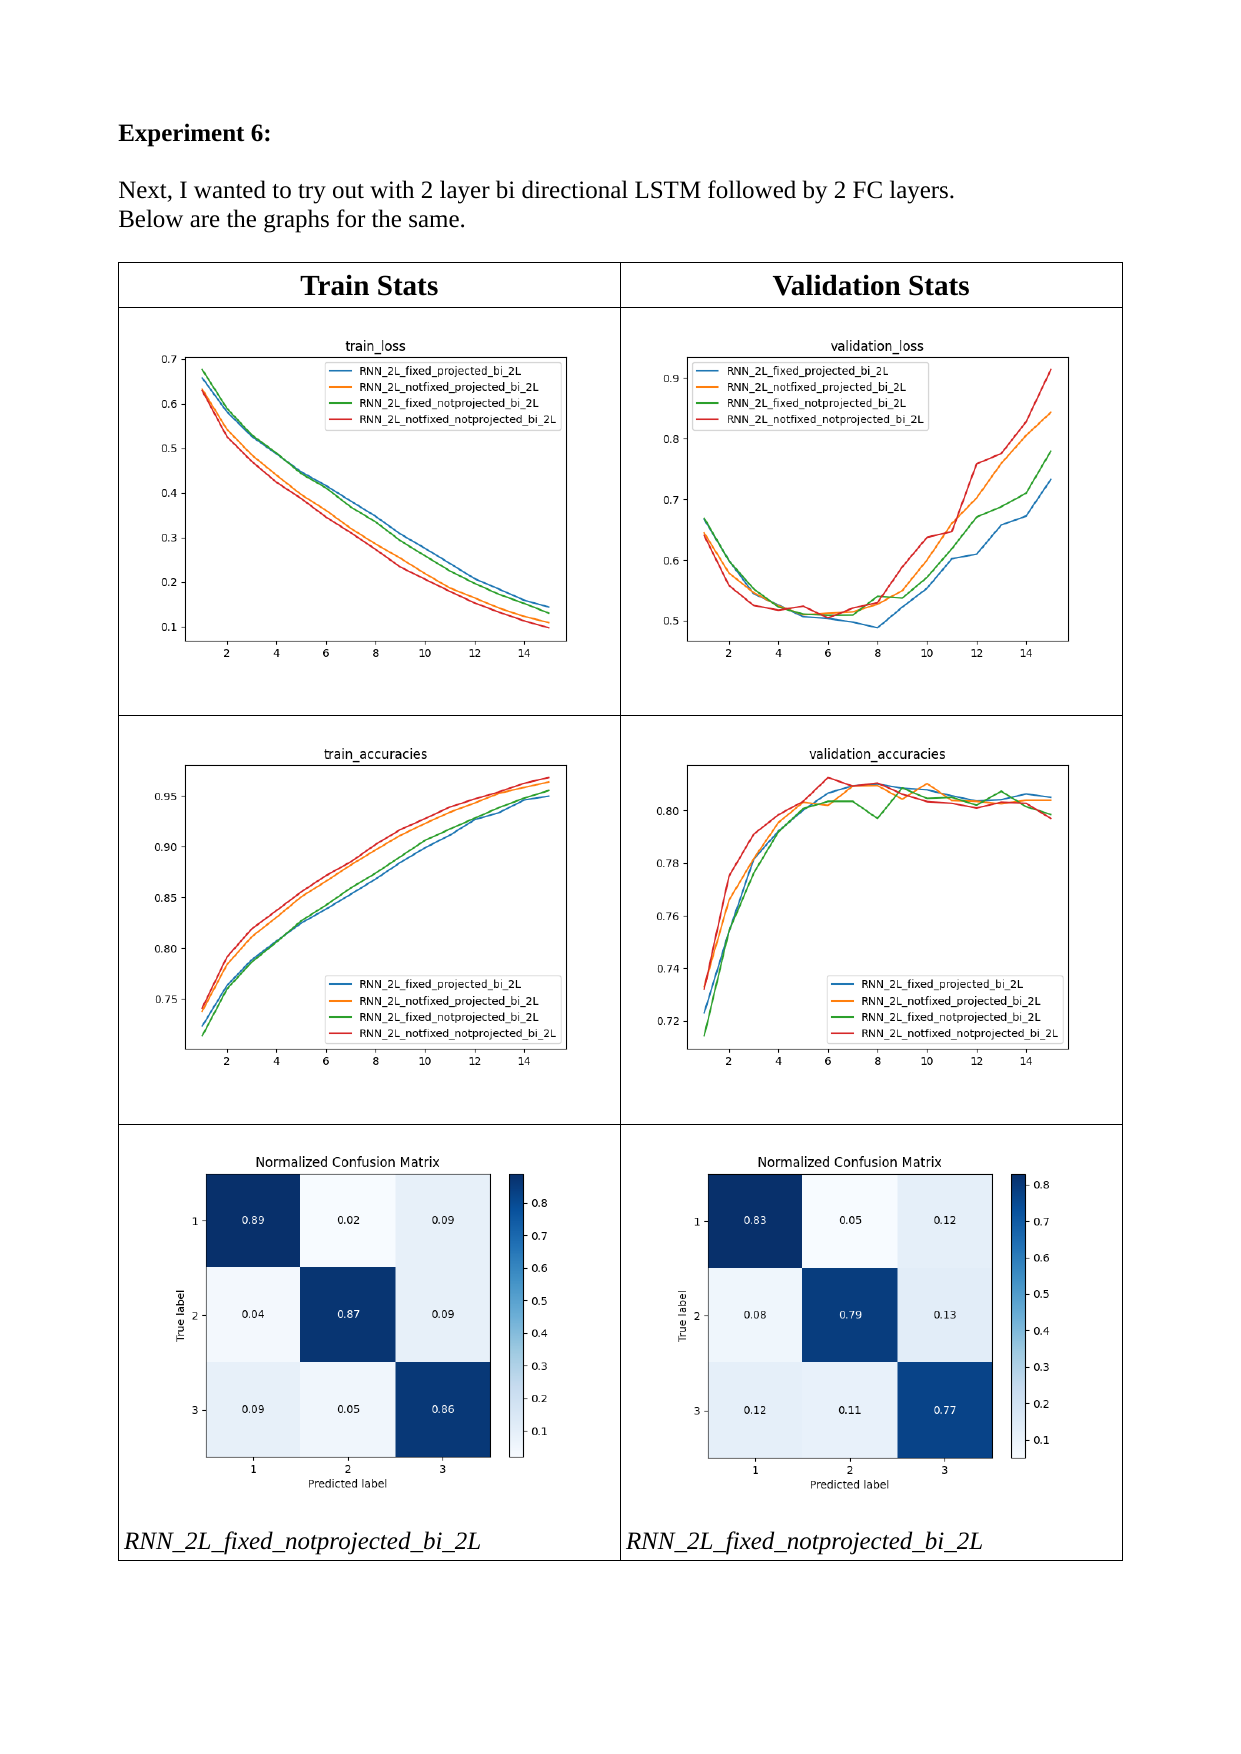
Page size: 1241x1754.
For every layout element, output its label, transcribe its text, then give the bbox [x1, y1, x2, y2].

table_cell RNN_2L_fixed_notprojected_bi_2L [119, 1125, 620, 1560]
picture [625, 312, 1117, 681]
picture [123, 721, 615, 1089]
table_cell [621, 716, 1122, 1123]
picture [625, 1129, 1117, 1498]
text Below are the graphs for the same. [118, 204, 1122, 233]
text Next, I wanted to try out with 2 layer bi directional LSTM followed by 2 FC layers. [118, 176, 1122, 204]
text Experiment 6: [118, 118, 1122, 147]
table_cell RNN_2L_fixed_notprojected_bi_2L [621, 1125, 1122, 1560]
table_cell [621, 308, 1122, 715]
picture [123, 1129, 615, 1497]
table_header Train Stats [119, 263, 620, 307]
table_header Validation Stats [621, 263, 1122, 307]
table_cell [119, 716, 620, 1123]
picture [123, 312, 615, 681]
picture [625, 721, 1117, 1089]
table_cell [119, 308, 620, 715]
